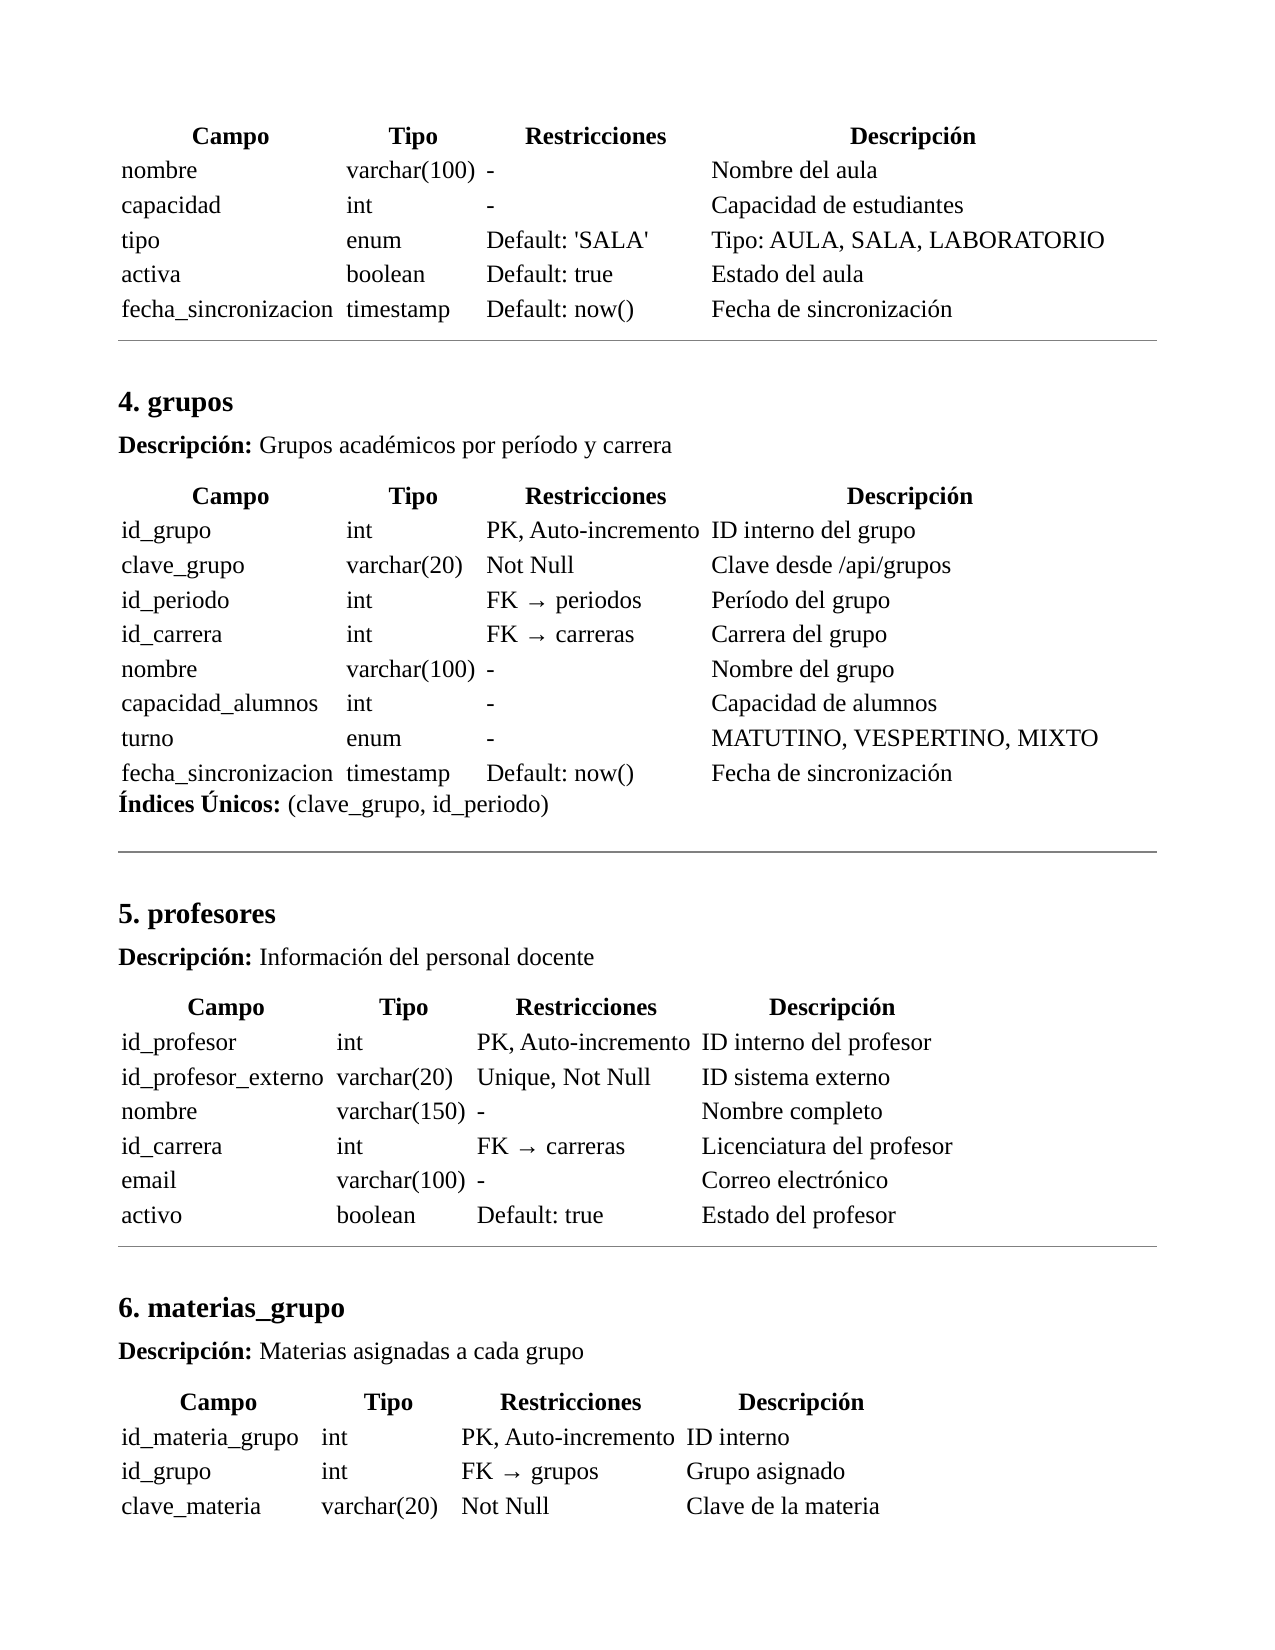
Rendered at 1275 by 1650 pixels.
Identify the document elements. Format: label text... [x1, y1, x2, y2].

table_cell - [483, 187, 708, 222]
table_cell tipo [118, 222, 343, 256]
table_cell FK → carreras [483, 616, 708, 651]
table_header Descripción [708, 478, 1112, 513]
table_cell - [474, 1093, 698, 1128]
table_cell Nombre del grupo [708, 651, 1112, 686]
table_cell Not Null [483, 547, 708, 582]
table_cell varchar(20) [343, 547, 483, 582]
table_header Campo [118, 990, 333, 1024]
table_cell Nombre del aula [708, 153, 1118, 187]
table_cell timestamp [343, 755, 483, 789]
table_cell int [343, 187, 483, 222]
table_header Descripción [699, 990, 966, 1024]
table_header Descripción [683, 1384, 919, 1419]
table_cell Default: true [474, 1197, 698, 1232]
table_cell PK, Auto-incremento [458, 1419, 683, 1453]
table_cell activo [118, 1197, 333, 1232]
table_cell activa [118, 256, 343, 291]
table_cell email [118, 1163, 333, 1197]
table_cell ID interno del grupo [708, 513, 1112, 547]
table_cell clave_materia [118, 1488, 318, 1522]
text Descripción: Grupos académicos por período y carrera [118, 431, 1157, 459]
text Descripción: Información del personal docente [118, 942, 1157, 971]
table_cell id_carrera [118, 1128, 333, 1162]
table_cell varchar(100) [343, 153, 483, 187]
table_cell fecha_sincronizacion [118, 755, 343, 789]
table_cell nombre [118, 651, 343, 686]
table_cell id_periodo [118, 582, 343, 616]
table_header Tipo [343, 118, 483, 153]
table_cell capacidad [118, 187, 343, 222]
table_cell int [334, 1128, 474, 1162]
table_cell Fecha de sincronización [708, 291, 1118, 326]
table_cell id_grupo [118, 1453, 318, 1488]
table_cell Fecha de sincronización [708, 755, 1112, 789]
table_cell id_materia_grupo [118, 1419, 318, 1453]
table_cell - [483, 153, 708, 187]
table_cell timestamp [343, 291, 483, 326]
table_cell id_grupo [118, 513, 343, 547]
table_cell int [343, 616, 483, 651]
table_header Restricciones [483, 118, 708, 153]
table_cell fecha_sincronizacion [118, 291, 343, 326]
table_cell int [334, 1024, 474, 1059]
table_header Campo [118, 1384, 318, 1419]
table_cell Default: true [483, 256, 708, 291]
table_cell Capacidad de alumnos [708, 686, 1112, 720]
table_cell varchar(20) [334, 1059, 474, 1093]
table_cell Tipo: AULA, SALA, LABORATORIO [708, 222, 1118, 256]
table_cell varchar(20) [318, 1488, 458, 1522]
table_cell id_profesor [118, 1024, 333, 1059]
table_cell nombre [118, 153, 343, 187]
text Índices Únicos: (clave_grupo, id_periodo) [118, 789, 1157, 818]
table_cell boolean [343, 256, 483, 291]
table_cell int [343, 582, 483, 616]
table_cell varchar(150) [334, 1093, 474, 1128]
table_cell Unique, Not Null [474, 1059, 698, 1093]
table_cell turno [118, 720, 343, 755]
table_header Campo [118, 118, 343, 153]
table_header Campo [118, 478, 343, 513]
table_cell varchar(100) [343, 651, 483, 686]
table_cell FK → periodos [483, 582, 708, 616]
table_cell int [318, 1419, 458, 1453]
table_cell - [483, 651, 708, 686]
subtitle 4. grupos [118, 384, 1157, 418]
table_header Restricciones [474, 990, 698, 1024]
table_header Descripción [708, 118, 1118, 153]
table_cell boolean [334, 1197, 474, 1232]
table_cell Grupo asignado [683, 1453, 919, 1488]
table_header Tipo [318, 1384, 458, 1419]
table_cell id_carrera [118, 616, 343, 651]
table_cell Default: now() [483, 291, 708, 326]
table_cell MATUTINO, VESPERTINO, MIXTO [708, 720, 1112, 755]
table_cell ID sistema externo [699, 1059, 966, 1093]
table_cell ID interno del profesor [699, 1024, 966, 1059]
subtitle 5. profesores [118, 896, 1157, 929]
table_cell int [318, 1453, 458, 1488]
table_cell Carrera del grupo [708, 616, 1112, 651]
table_cell - [474, 1163, 698, 1197]
table_cell PK, Auto-incremento [474, 1024, 698, 1059]
table_cell - [483, 720, 708, 755]
table_cell Correo electrónico [699, 1163, 966, 1197]
table_cell nombre [118, 1093, 333, 1128]
table_cell clave_grupo [118, 547, 343, 582]
table_header Tipo [343, 478, 483, 513]
table_cell FK → grupos [458, 1453, 683, 1488]
table_cell int [343, 513, 483, 547]
table_cell - [483, 686, 708, 720]
table_cell enum [343, 720, 483, 755]
table_header Restricciones [458, 1384, 683, 1419]
table_cell Default: now() [483, 755, 708, 789]
table_cell varchar(100) [334, 1163, 474, 1197]
table_cell enum [343, 222, 483, 256]
table_cell Clave de la materia [683, 1488, 919, 1522]
table_cell int [343, 686, 483, 720]
table_cell capacidad_alumnos [118, 686, 343, 720]
table_cell Período del grupo [708, 582, 1112, 616]
table_cell Default: 'SALA' [483, 222, 708, 256]
table_cell Clave desde /api/grupos [708, 547, 1112, 582]
subtitle 6. materias_grupo [118, 1290, 1157, 1324]
table_cell Estado del profesor [699, 1197, 966, 1232]
table_cell Not Null [458, 1488, 683, 1522]
table_cell Estado del aula [708, 256, 1118, 291]
table_header Restricciones [483, 478, 708, 513]
table_cell id_profesor_externo [118, 1059, 333, 1093]
table_cell Licenciatura del profesor [699, 1128, 966, 1162]
table_cell ID interno [683, 1419, 919, 1453]
table_cell FK → carreras [474, 1128, 698, 1162]
table_cell Capacidad de estudiantes [708, 187, 1118, 222]
table_header Tipo [334, 990, 474, 1024]
table_cell PK, Auto-incremento [483, 513, 708, 547]
text Descripción: Materias asignadas a cada grupo [118, 1336, 1157, 1365]
table_cell Nombre completo [699, 1093, 966, 1128]
